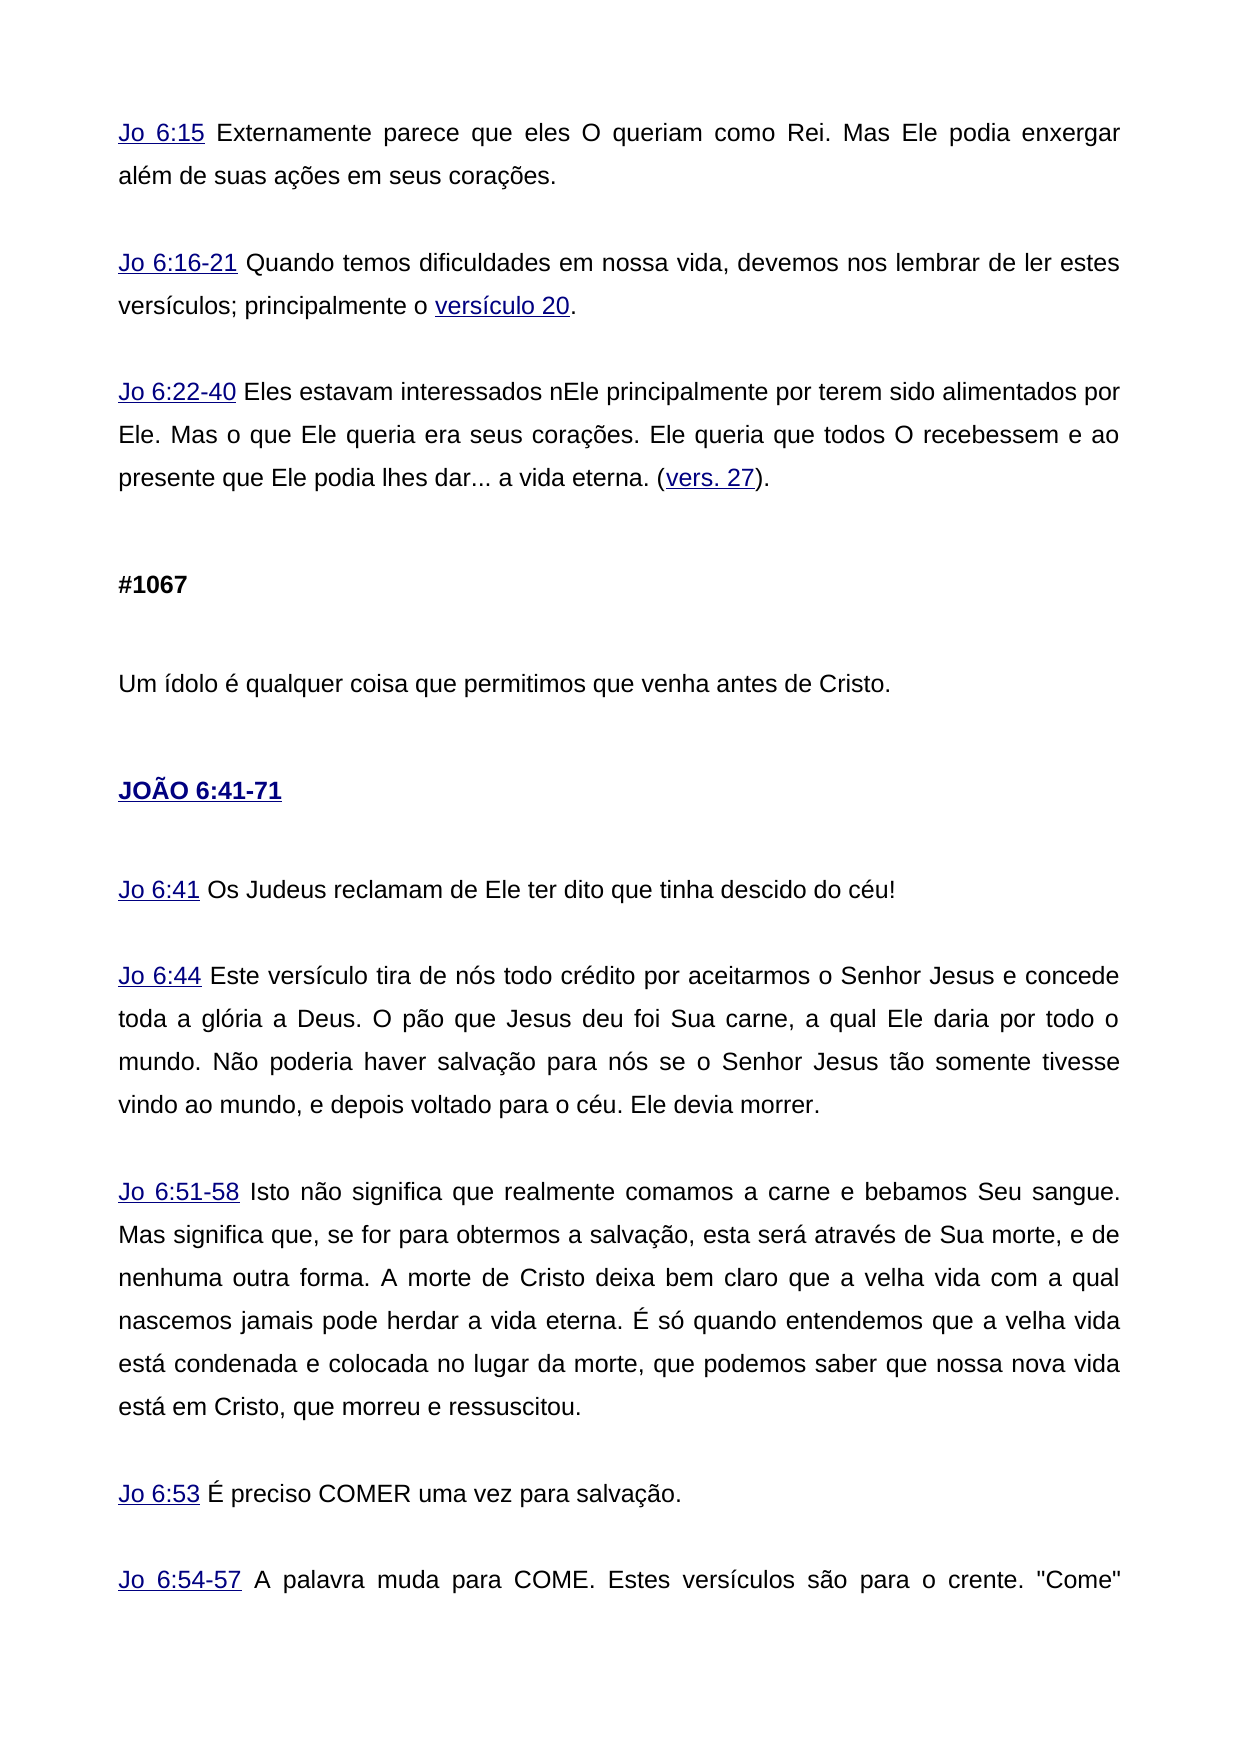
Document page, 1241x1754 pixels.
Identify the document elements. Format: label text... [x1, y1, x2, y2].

text Jo 6:51-58 Isto não significa que realmente comamos a carne e bebamos Seu sangue. Mas significa que, se for para obtermos a salvação, esta será através de Sua morte, e de nenhuma outra forma. A morte de Cristo deixa bem claro que a velha vida com a qual nascemos jamais pode herdar a vida eterna. É só quando entendemos que a velha vida está condenada e colocada no lugar da morte, que podemos saber que nossa nova vida está em Cristo, que morreu e ressuscitou. [118, 1177, 1122, 1421]
subtitle JOÃO 6:41-71 [118, 776, 1122, 805]
text Jo 6:54-57 A palavra muda para COME. Estes versículos são para o crente. "Come" [118, 1565, 1122, 1593]
subtitle #1067 [118, 570, 1122, 599]
text Jo 6:53 É preciso COMER uma vez para salvação. [118, 1478, 1122, 1507]
text Jo 6:16-21 Quando temos dificuldades em nossa vida, devemos nos lembrar de ler estes versículos; principalmente o versículo 20. [118, 247, 1122, 319]
text Jo 6:22-40 Eles estavam interessados nEle principalmente por terem sido alimentados por Ele. Mas o que Ele queria era seus corações. Ele queria que todos O recebessem e ao presente que Ele podia lhes dar... a vida eterna. (vers. 27). [118, 377, 1122, 492]
text Um ídolo é qualquer coisa que permitimos que venha antes de Cristo. [118, 669, 1122, 698]
text Jo 6:41 Os Judeus reclamam de Ele ter dito que tinha descido do céu! [118, 875, 1122, 903]
text Jo 6:15 Externamente parece que eles O queriam como Rei. Mas Ele podia enxergar além de suas ações em seus corações. [118, 118, 1122, 190]
text Jo 6:44 Este versículo tira de nós todo crédito por aceitarmos o Senhor Jesus e concede toda a glória a Deus. O pão que Jesus deu foi Sua carne, a qual Ele daria por todo o mundo. Não poderia haver salvação para nós se o Senhor Jesus tão somente tivesse vindo ao mundo, e depois voltado para o céu. Ele devia morrer. [118, 961, 1122, 1119]
